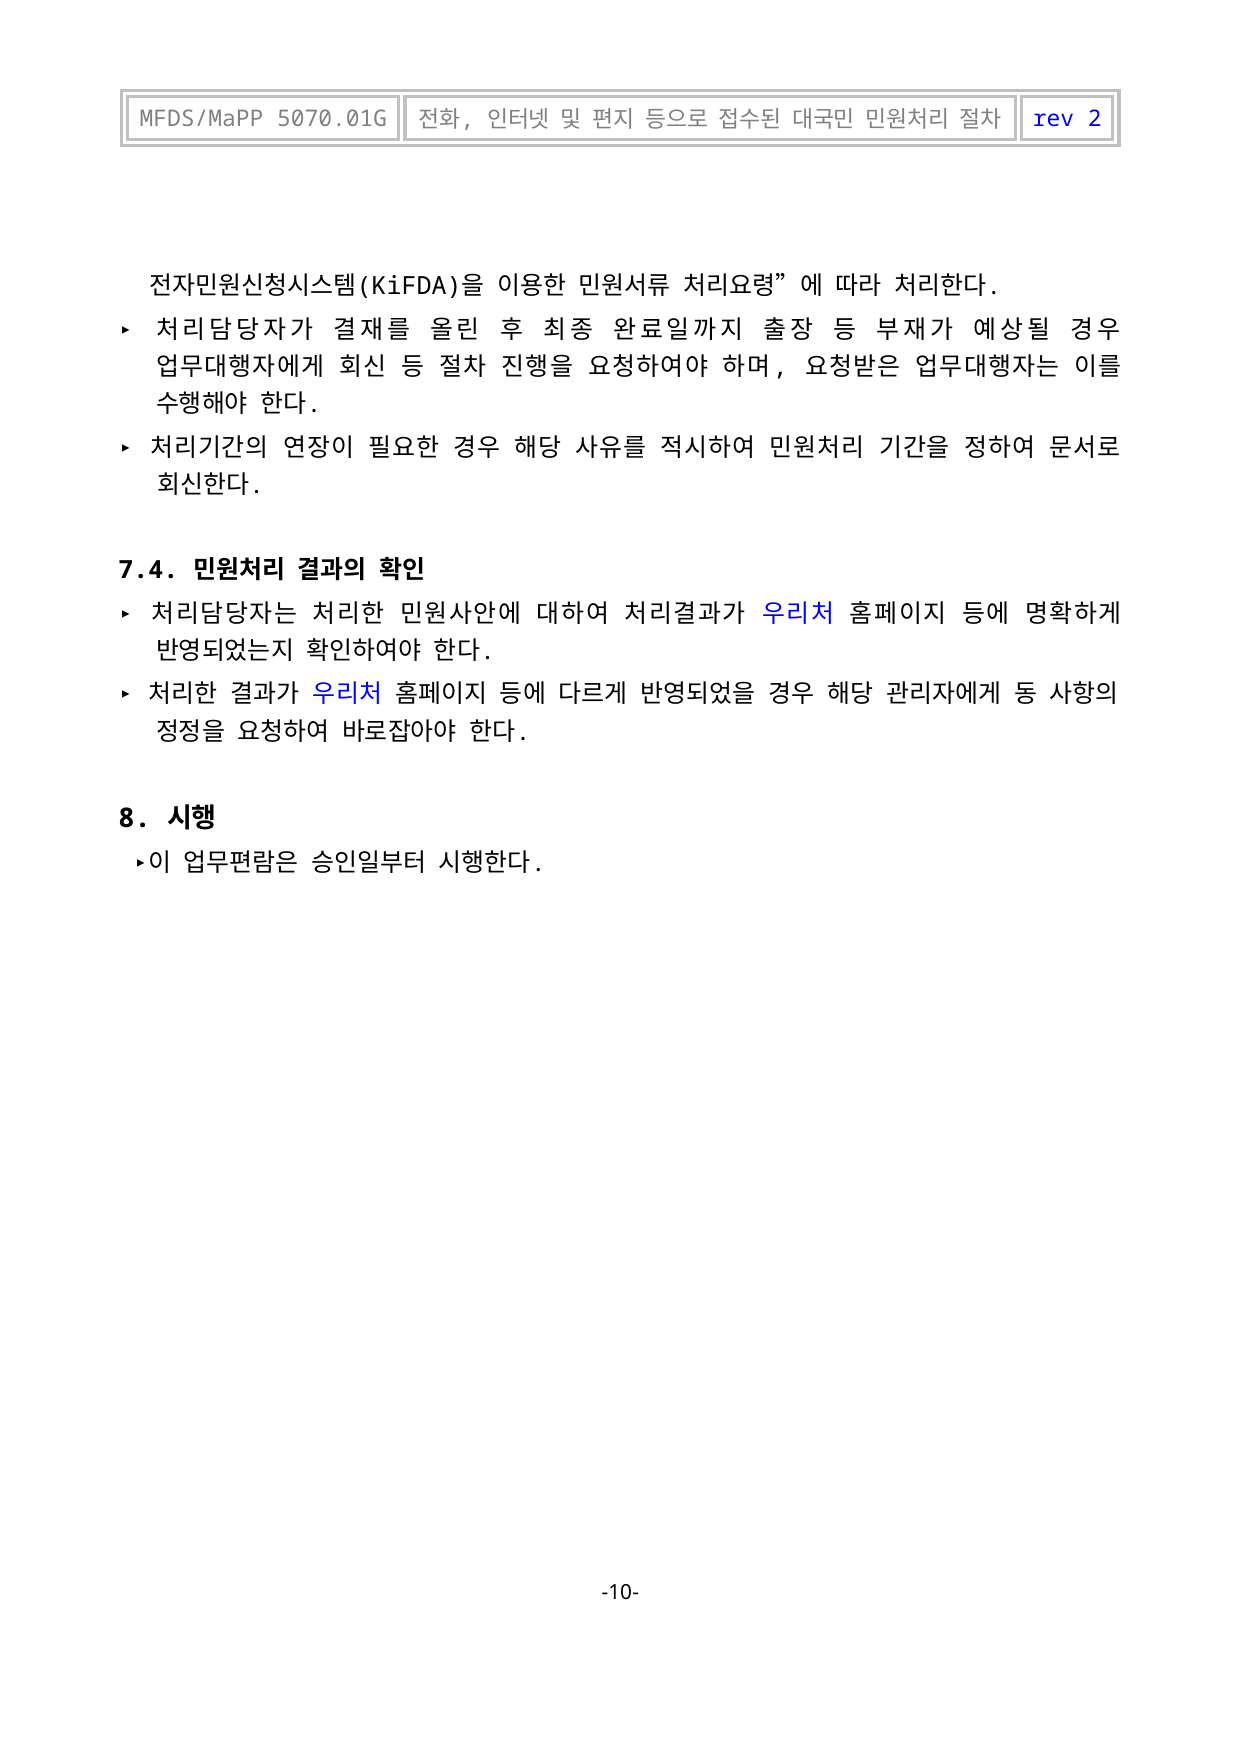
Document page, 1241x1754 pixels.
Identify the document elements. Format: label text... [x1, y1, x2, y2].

list 민원처리 결과의 확인 [118, 549, 1122, 586]
text ▸ 처리기간의 연장이 필요한 경우 해당 사유를 적시하여 민원처리 기간을 정하여 문서로 회신한다. [118, 427, 1122, 501]
list 시행 [118, 796, 1122, 835]
text 전자민원신청시스템(KiFDA)을 이용한 민원서류 처리요령”에 따라 처리한다. [118, 266, 1122, 302]
text ▸이 업무편람은 승인일부터 시행한다. [118, 843, 1122, 879]
text ▸ 처리한 결과가 우리처 홈페이지 등에 다르게 반영되었을 경우 해당 관리자에게 동 사항의 정정을 요청하여 바로잡아야 한다. [118, 674, 1122, 747]
text ▸ 처리담당자가 결재를 올린 후 최종 완료일까지 출장 등 부재가 예상될 경우 업무대행자에게 회신 등 절차 진행을 요청하여야 하며, 요청받은 업무대행자는 이를 수행해야 한다. [118, 309, 1122, 420]
text ▸ 처리담당자는 처리한 민원사안에 대하여 처리결과가 우리처 홈페이지 등에 명확하게 반영되었는지 확인하여야 한다. [118, 593, 1122, 667]
